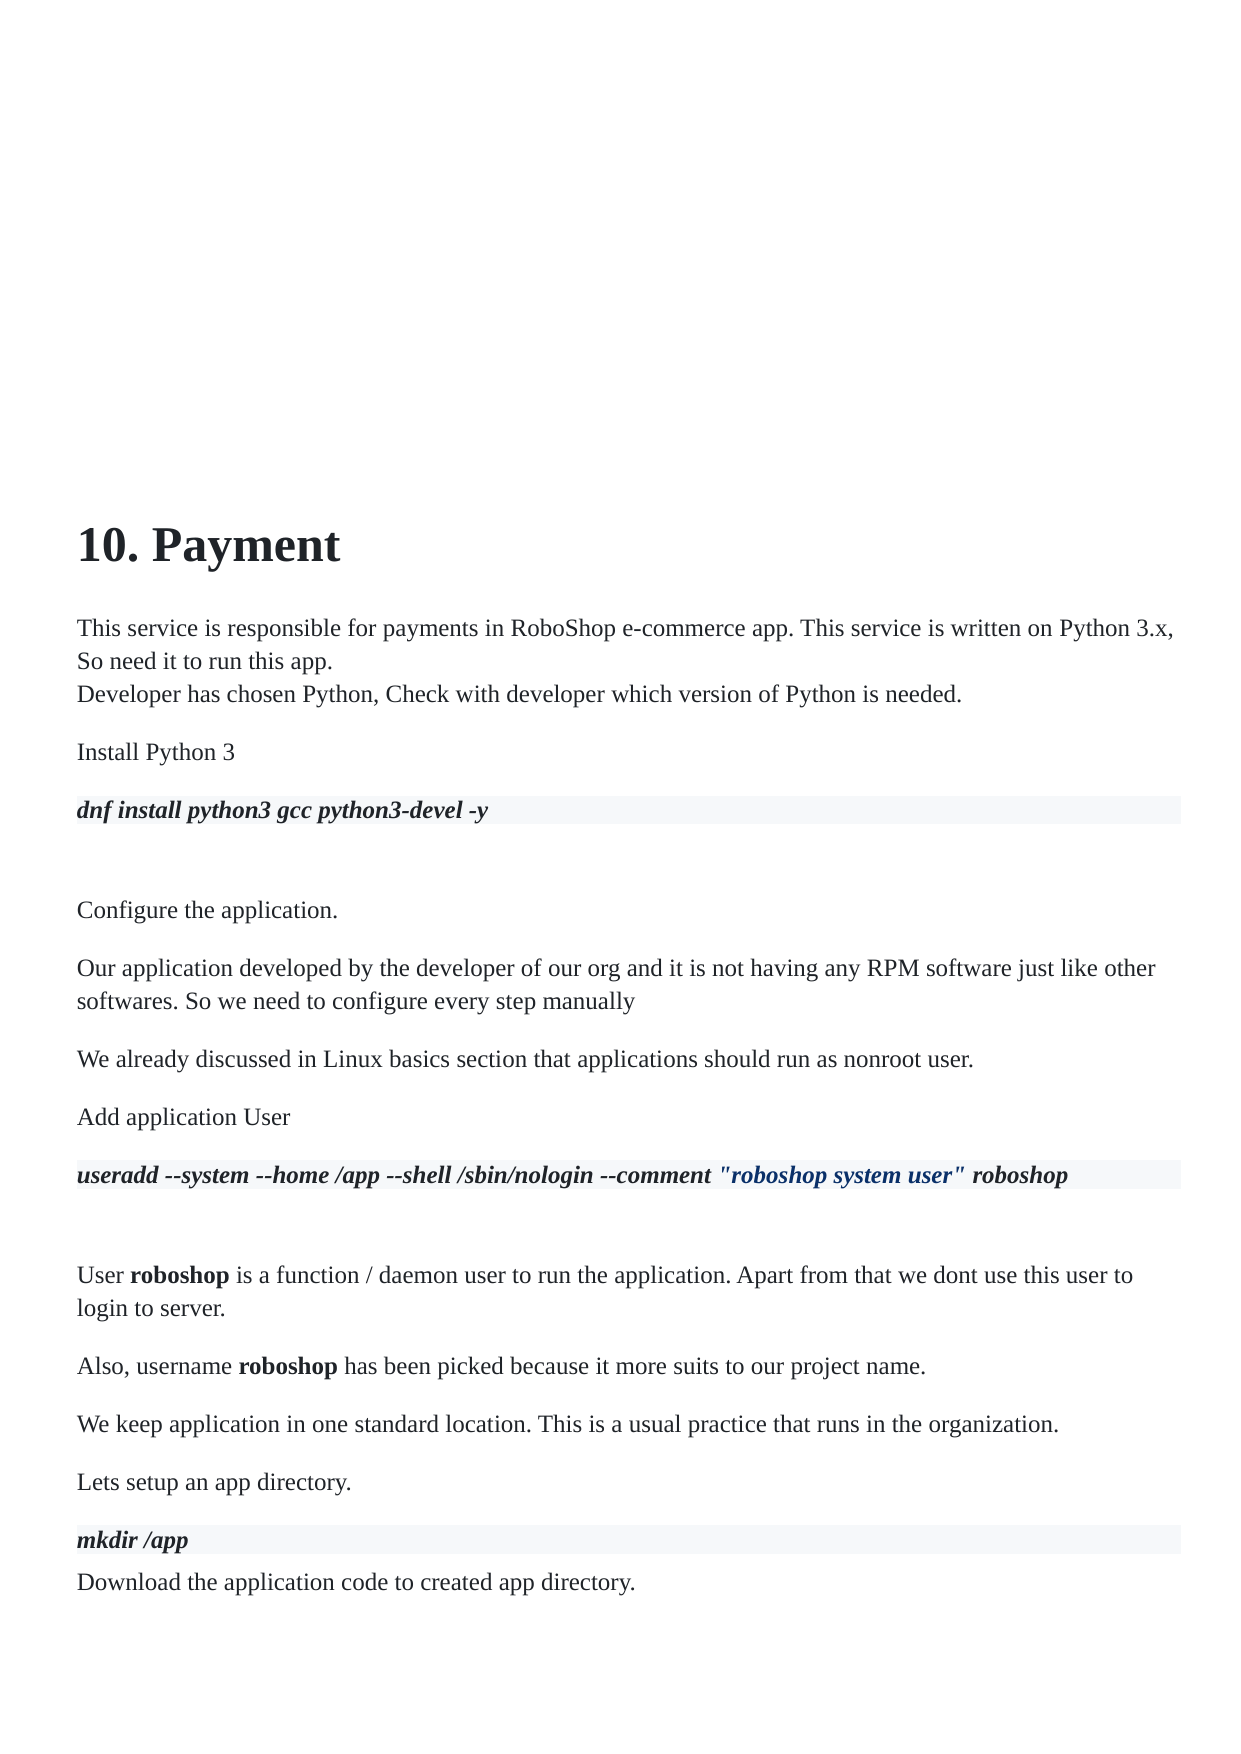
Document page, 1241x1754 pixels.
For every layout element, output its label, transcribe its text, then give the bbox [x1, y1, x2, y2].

text We already discussed in Linux basics section that applications should run as nonroot user. [77, 1044, 1181, 1073]
text useradd --system --home /app --shell /sbin/nologin --comment "roboshop system user" roboshop [77, 1160, 1181, 1189]
text Our application developed by the developer of our org and it is not having any RPM software just like other softwares. So we need to configure every step manually [77, 953, 1181, 1015]
text dnf install python3 gcc python3-devel -y [77, 796, 1181, 824]
text 10. Payment [77, 514, 1181, 572]
text Developer has chosen Python, Check with developer which version of Python is needed. [77, 679, 1181, 708]
text This service is responsible for payments in RoboShop e-commerce app. This service is written on Python 3.x, So need it to run this app. [77, 613, 1181, 675]
text Also, username roboshop has been picked because it more suits to our project name. [77, 1351, 1181, 1380]
text Download the application code to created app directory. [77, 1567, 1181, 1596]
text Configure the application. [77, 895, 1181, 924]
text Install Python 3 [77, 737, 1181, 766]
text Lets setup an app directory. [77, 1467, 1181, 1496]
text User roboshop is a function / daemon user to run the application. Apart from that we dont use this user to login to server. [77, 1260, 1181, 1322]
text mkdir /app [77, 1525, 1181, 1554]
text Add application User [77, 1102, 1181, 1131]
text We keep application in one standard location. This is a usual practice that runs in the organization. [77, 1409, 1181, 1438]
